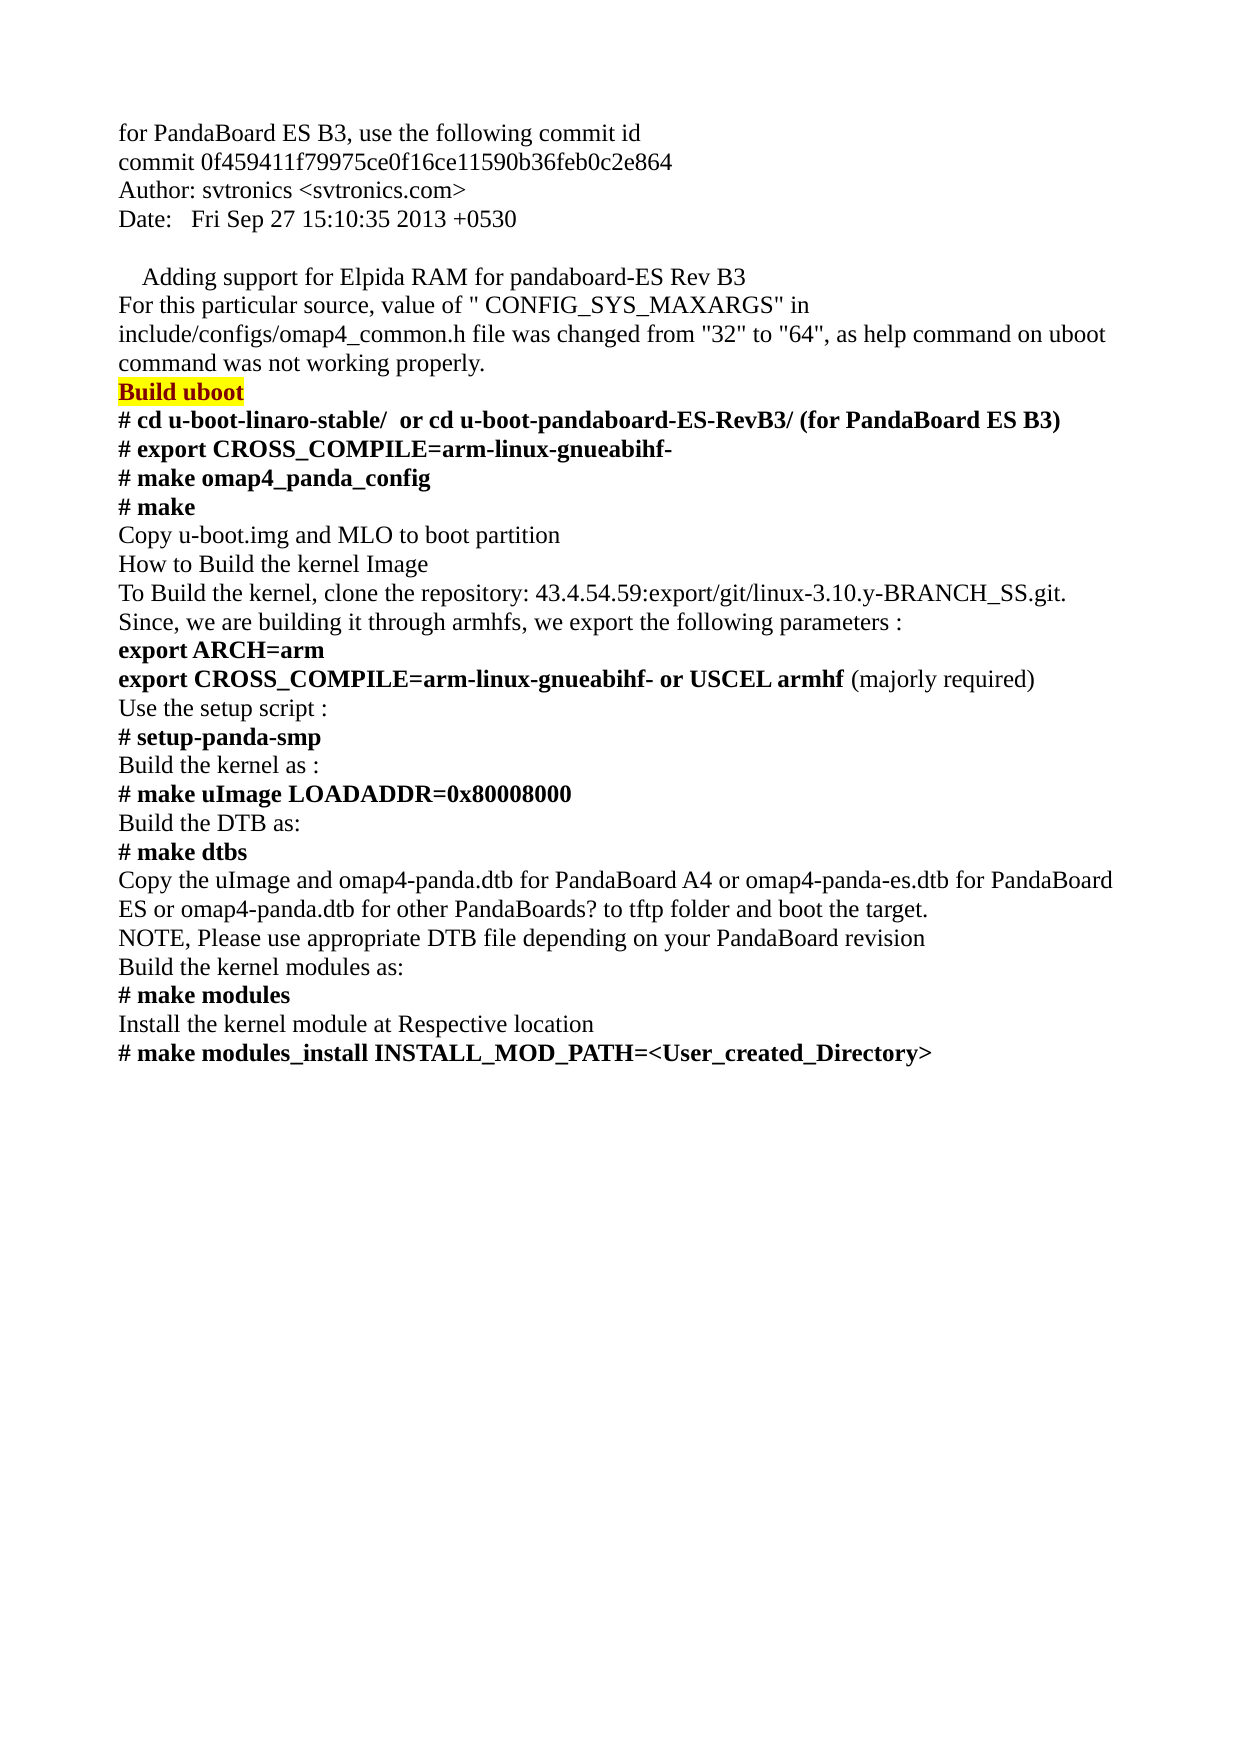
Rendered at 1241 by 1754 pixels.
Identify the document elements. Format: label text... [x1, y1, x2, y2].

text Author: svtronics <svtronics.com> [118, 176, 1122, 204]
text Install the kernel module at Respective location [118, 1009, 1122, 1038]
text To Build the kernel, clone the repository: 43.4.54.59:export/git/linux-3.10.y-BRANCH_SS.git. [118, 578, 1122, 607]
text Copy u-boot.img and MLO to boot partition [118, 521, 1122, 549]
text Since, we are building it through armhfs, we export the following parameters : [118, 607, 1122, 636]
text Copy the uImage and omap4-panda.dtb for PandaBoard A4 or omap4-panda-es.dtb for PandaBoard ES or omap4-panda.dtb for other PandaBoards? to tftp folder and boot the target. [118, 866, 1122, 923]
text # make uImage LOADADDR=0x80008000 [118, 779, 1122, 808]
text # make omap4_panda_config [118, 463, 1122, 492]
text Use the setup script : [118, 693, 1122, 722]
text For this particular source, value of " CONFIG_SYS_MAXARGS" in include/configs/omap4_common.h file was changed from "32" to "64", as help command on uboot command was not working properly. [118, 291, 1122, 377]
text # make [118, 492, 1122, 521]
text Adding support for Elpida RAM for pandaboard-ES Rev B3 [118, 262, 1122, 291]
text # cd u-boot-linaro-stable/ or cd u-boot-pandaboard-ES-RevB3/ (for PandaBoard ES B3) [118, 406, 1122, 434]
text Build the kernel modules as: [118, 952, 1122, 981]
text # make modules_install INSTALL_MOD_PATH=<User_created_Directory> [118, 1038, 1122, 1067]
text export CROSS_COMPILE=arm-linux-gnueabihf- or USCEL armhf (majorly required) [118, 664, 1122, 693]
text Build uboot [118, 377, 1122, 406]
text commit 0f459411f79975ce0f16ce11590b36feb0c2e864 [118, 147, 1122, 176]
text for PandaBoard ES B3, use the following commit id [118, 118, 1122, 147]
text Date: Fri Sep 27 15:10:35 2013 +0530 [118, 204, 1122, 233]
text How to Build the kernel Image [118, 549, 1122, 578]
text # make dtbs [118, 837, 1122, 866]
text # setup-panda-smp [118, 722, 1122, 751]
text Build the kernel as : [118, 751, 1122, 779]
text NOTE, Please use appropriate DTB file depending on your PandaBoard revision [118, 923, 1122, 952]
text export ARCH=arm [118, 636, 1122, 664]
text # make modules [118, 981, 1122, 1009]
text Build the DTB as: [118, 808, 1122, 837]
text # export CROSS_COMPILE=arm-linux-gnueabihf- [118, 434, 1122, 463]
